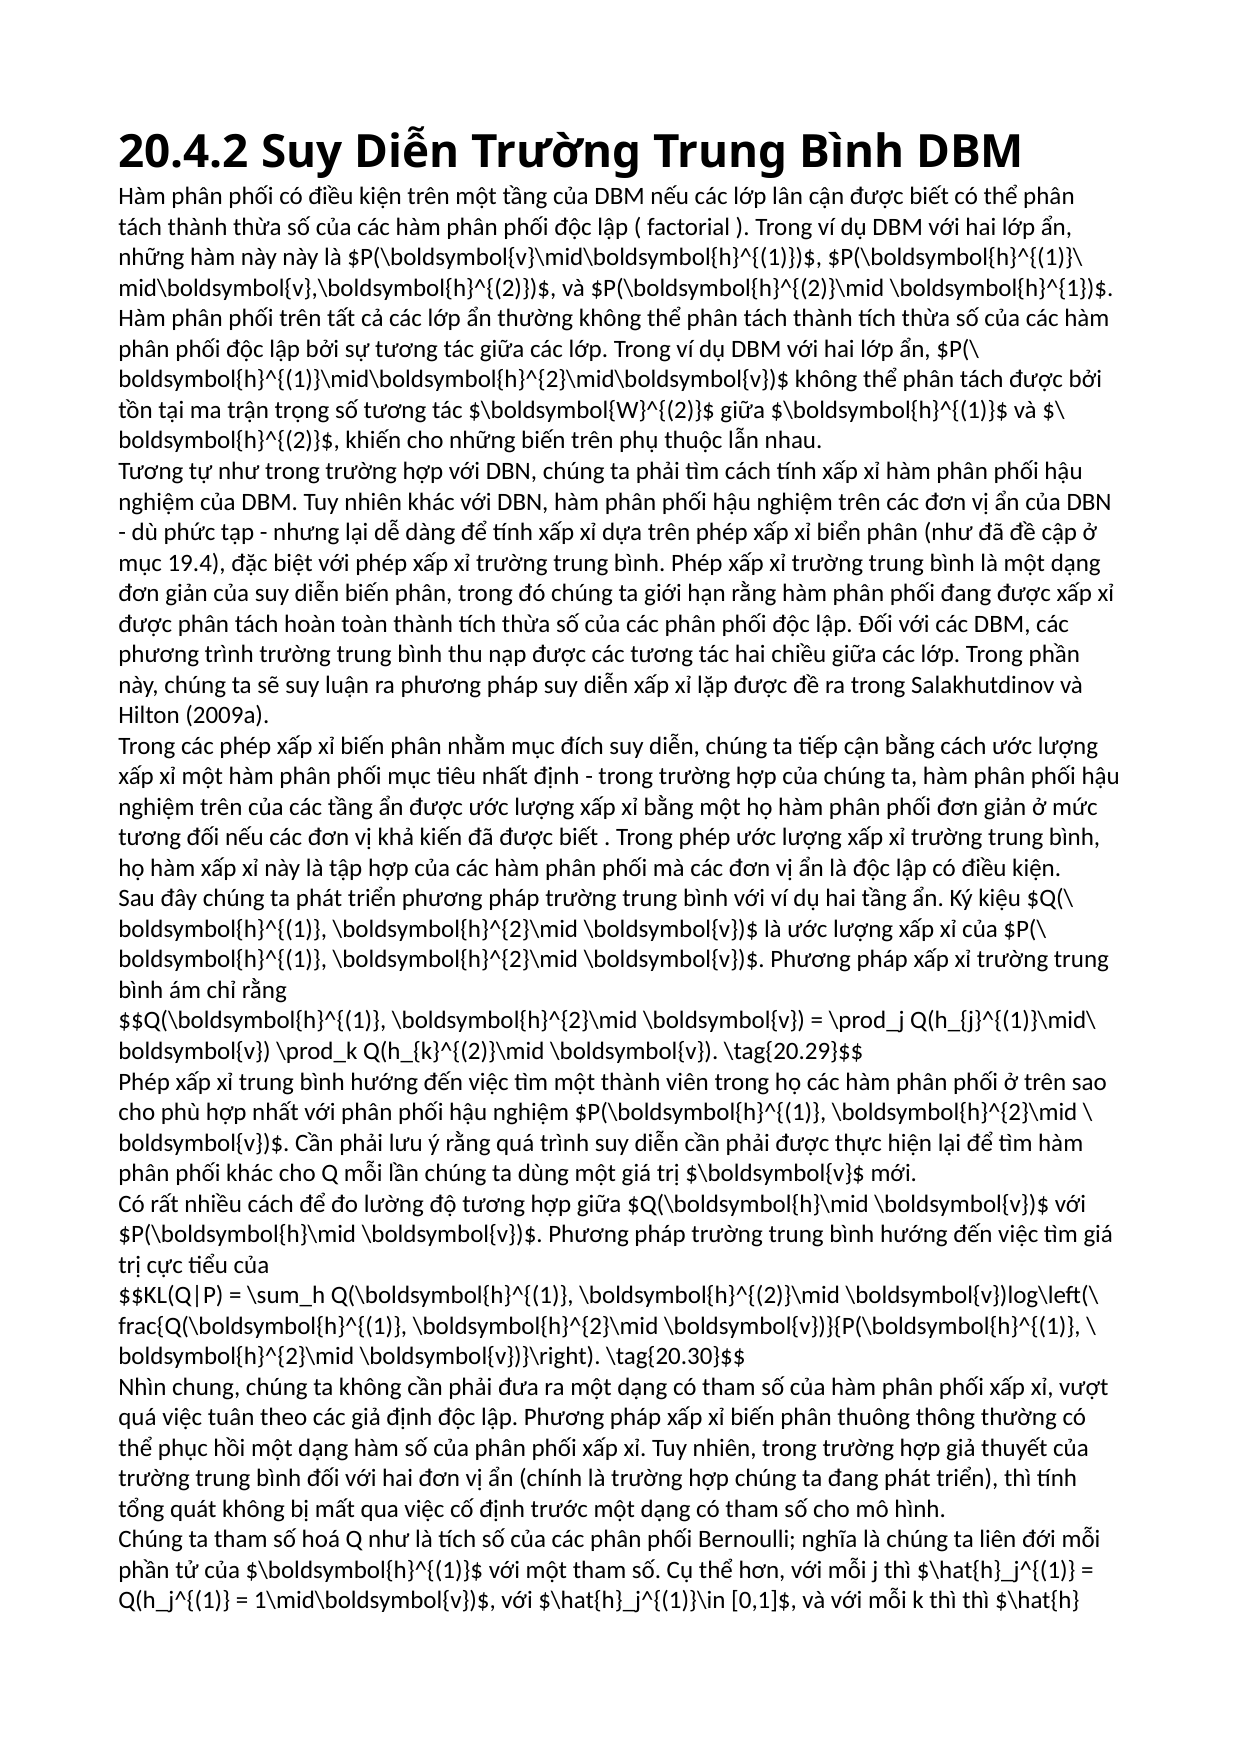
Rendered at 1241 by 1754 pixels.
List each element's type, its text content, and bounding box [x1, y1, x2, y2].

text Sau đây chúng ta phát triển phương pháp trường trung bình với ví dụ hai tầng ẩn. Ký kiệu $Q(\boldsymbol{h}^{(1)}, \boldsymbol{h}^{2}\mid \boldsymbol{v})$ là ước lượng xấp xỉ của $P(\boldsymbol{h}^{(1)}, \boldsymbol{h}^{2}\mid \boldsymbol{v})$. Phương pháp xấp xỉ trường trung bình ám chỉ rằng [118, 882, 1122, 1004]
text Nhìn chung, chúng ta không cần phải đưa ra một dạng có tham số của hàm phân phối xấp xỉ, vượt quá việc tuân theo các giả định độc lập. Phương pháp xấp xỉ biến phân thuông thông thường có thể phục hồi một dạng hàm số của phân phối xấp xỉ. Tuy nhiên, trong trường hợp giả thuyết của trường trung bình đối với hai đơn vị ẩn (chính là trường hợp chúng ta đang phát triển), thì tính tổng quát không bị mất qua việc cố định trước một dạng có tham số cho mô hình. [118, 1371, 1122, 1523]
text Tương tự như trong trường hợp với DBN, chúng ta phải tìm cách tính xấp xỉ hàm phân phối hậu nghiệm của DBM. Tuy nhiên khác với DBN, hàm phân phối hậu nghiệm trên các đơn vị ẩn của DBN - dù phức tạp - nhưng lại dễ dàng để tính xấp xỉ dựa trên phép xấp xỉ biển phân (như đã đề cập ở mục 19.4), đặc biệt với phép xấp xỉ trường trung bình. Phép xấp xỉ trường trung bình là một dạng đơn giản của suy diễn biến phân, trong đó chúng ta giới hạn rằng hàm phân phối đang được xấp xỉ được phân tách hoàn toàn thành tích thừa số của các phân phối độc lập. Đối với các DBM, các phương trình trường trung bình thu nạp được các tương tác hai chiều giữa các lớp. Trong phần này, chúng ta sẽ suy luận ra phương pháp suy diễn xấp xỉ lặp được đề ra trong Salakhutdinov và Hilton (2009a). [118, 455, 1122, 730]
text Phép xấp xỉ trung bình hướng đến việc tìm một thành viên trong họ các hàm phân phối ở trên sao cho phù hợp nhất với phân phối hậu nghiệm $P(\boldsymbol{h}^{(1)}, \boldsymbol{h}^{2}\mid \boldsymbol{v})$. Cần phải lưu ý rằng quá trình suy diễn cần phải được thực hiện lại để tìm hàm phân phối khác cho Q mỗi lần chúng ta dùng một giá trị $\boldsymbol{v}$ mới. [118, 1066, 1122, 1188]
text $$KL(Q|P) = \sum_h Q(\boldsymbol{h}^{(1)}, \boldsymbol{h}^{(2)}\mid \boldsymbol{v})log\left(\frac{Q(\boldsymbol{h}^{(1)}, \boldsymbol{h}^{2}\mid \boldsymbol{v})}{P(\boldsymbol{h}^{(1)}, \boldsymbol{h}^{2}\mid \boldsymbol{v})}\right). \tag{20.30}$$ [118, 1279, 1122, 1371]
subtitle 20.4.2 Suy Diễn Trường Trung Bình DBM [118, 118, 1122, 181]
text Hàm phân phối có điều kiện trên một tầng của DBM nếu các lớp lân cận được biết có thể phân tách thành thừa số của các hàm phân phối độc lập ( factorial ). Trong ví dụ DBM với hai lớp ẩn, những hàm này này là $P(\boldsymbol{v}\mid\boldsymbol{h}^{(1)})$, $P(\boldsymbol{h}^{(1)}\mid\boldsymbol{v},\boldsymbol{h}^{(2)})$, và $P(\boldsymbol{h}^{(2)}\mid \boldsymbol{h}^{1})$. Hàm phân phối trên tất cả các lớp ẩn thường không thể phân tách thành tích thừa số của các hàm phân phối độc lập bởi sự tương tác giữa các lớp. Trong ví dụ DBM với hai lớp ẩn, $P(\boldsymbol{h}^{(1)}\mid\boldsymbol{h}^{2}\mid\boldsymbol{v})$ không thể phân tách được bởi tồn tại ma trận trọng số tương tác $\boldsymbol{W}^{(2)}$ giữa $\boldsymbol{h}^{(1)}$ và $\boldsymbol{h}^{(2)}$, khiến cho những biến trên phụ thuộc lẫn nhau. [118, 181, 1122, 455]
text Trong các phép xấp xỉ biến phân nhằm mục đích suy diễn, chúng ta tiếp cận bằng cách ước lượng xấp xỉ một hàm phân phối mục tiêu nhất định - trong trường hợp của chúng ta, hàm phân phối hậu nghiệm trên của các tầng ẩn được ước lượng xấp xỉ bằng một họ hàm phân phối đơn giản ở mức tương đối nếu các đơn vị khả kiến đã được biết . Trong phép ước lượng xấp xỉ trường trung bình, họ hàm xấp xỉ này là tập hợp của các hàm phân phối mà các đơn vị ẩn là độc lập có điều kiện. [118, 730, 1122, 882]
text Có rất nhiều cách để đo lường độ tương hợp giữa $Q(\boldsymbol{h}\mid \boldsymbol{v})$ với $P(\boldsymbol{h}\mid \boldsymbol{v})$. Phương pháp trường trung bình hướng đến việc tìm giá trị cực tiểu của [118, 1188, 1122, 1279]
text Chúng ta tham số hoá Q như là tích số của các phân phối Bernoulli; nghĩa là chúng ta liên đới mỗi phần tử của $\boldsymbol{h}^{(1)}$ với một tham số. Cụ thể hơn, với mỗi j thì $\hat{h}_j^{(1)} = Q(h_j^{(1)} = 1\mid\boldsymbol{v})$, với $\hat{h}_j^{(1)}\in [0,1]$, và với mỗi k thì thì $\hat{h} [118, 1523, 1122, 1615]
text $$Q(\boldsymbol{h}^{(1)}, \boldsymbol{h}^{2}\mid \boldsymbol{v}) = \prod_j Q(h_{j}^{(1)}\mid\boldsymbol{v}) \prod_k Q(h_{k}^{(2)}\mid \boldsymbol{v}). \tag{20.29}$$ [118, 1004, 1122, 1066]
